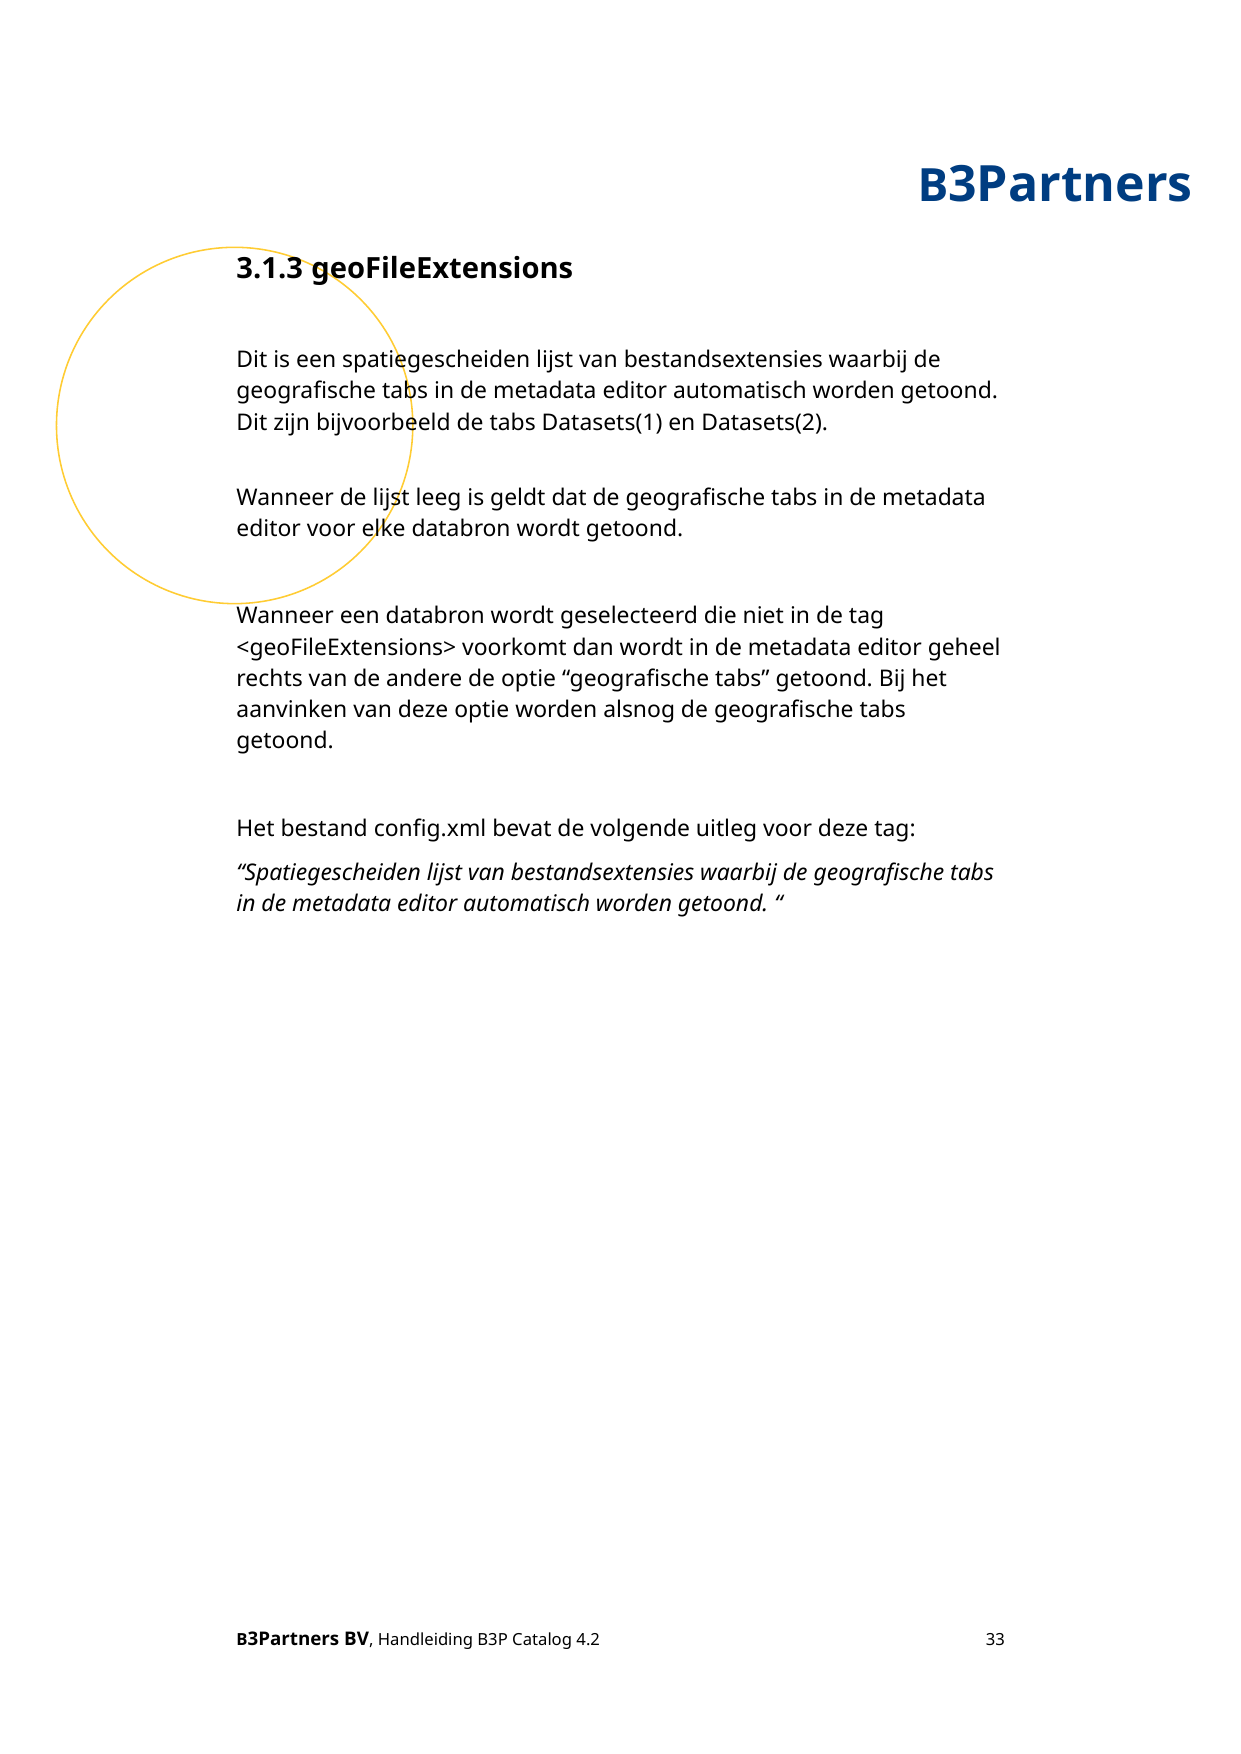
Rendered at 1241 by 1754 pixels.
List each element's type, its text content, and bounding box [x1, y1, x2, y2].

subtitle geoFileExtensions [258, 247, 1004, 287]
text “Spatiegescheiden lijst van bestandsextensies waarbij de geografische tabs in de metadata editor automatisch worden getoond. “ [236, 855, 1004, 918]
text Dit is een spatiegescheiden lijst van bestandsextensies waarbij de geografische tabs in de metadata editor automatisch worden getoond. Dit zijn bijvoorbeeld de tabs Datasets(1) en Datasets(2). [394, 343, 1004, 468]
text Wanneer de lijst leeg is geldt dat de geografische tabs in de metadata editor voor elke databron wordt getoond. [371, 480, 1004, 543]
text Het bestand config.xml bevat de volgende uitleg voor deze tag: [236, 812, 1004, 843]
text Wanneer een databron wordt geselecteerd die niet in de tag <geoFileExtensions> voorkomt dan wordt in de metadata editor geheel rechts van de andere de optie “geografische tabs” getoond. Bij het aanvinken van deze optie worden alsnog de geografische tabs getoond. [236, 599, 1004, 755]
